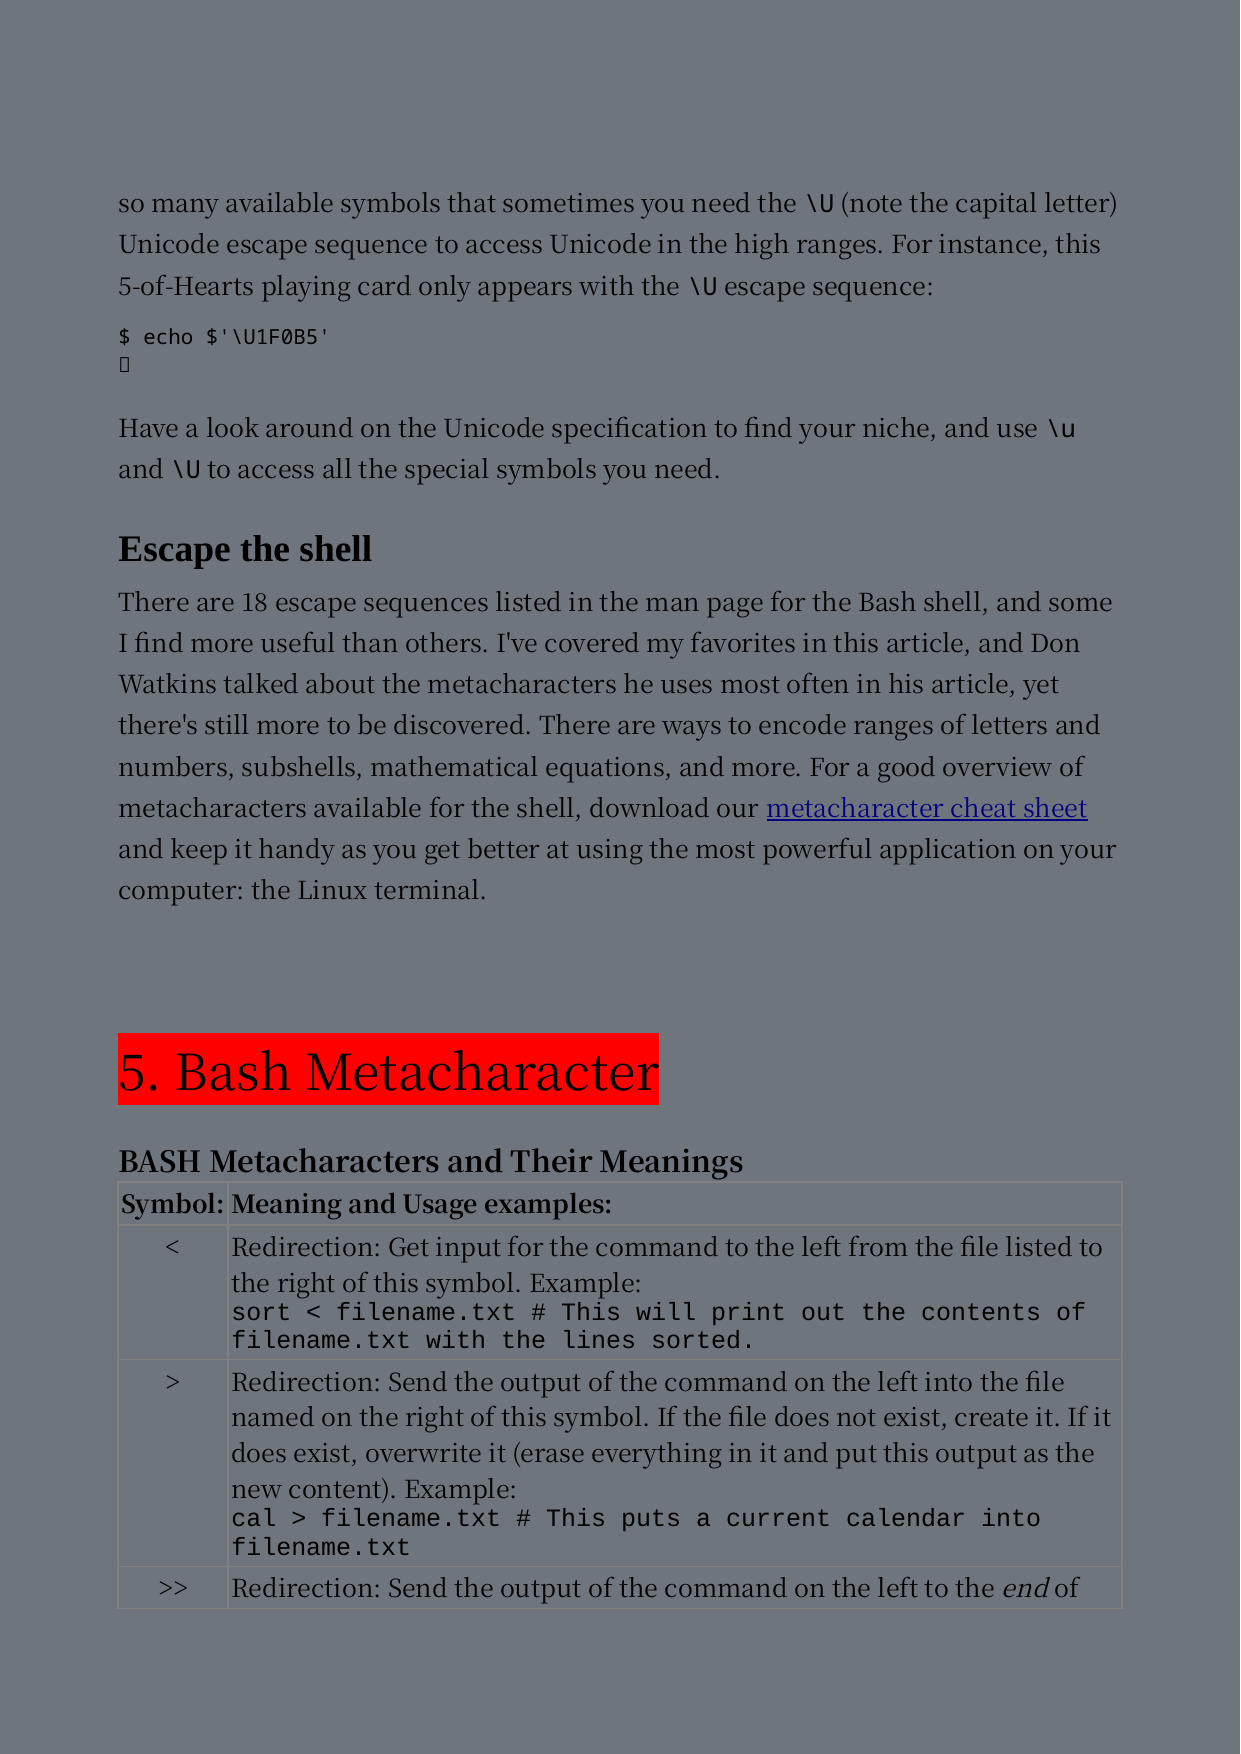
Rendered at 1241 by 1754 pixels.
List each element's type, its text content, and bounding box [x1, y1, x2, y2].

text $ echo $'\U1F0B5' [118, 322, 1122, 351]
table_cell < [119, 1226, 227, 1359]
table_cell > [119, 1360, 227, 1566]
text BASH Metacharacters and Their Meanings [118, 1139, 1122, 1181]
text 5. Bash Metacharacter [118, 1033, 1122, 1105]
text  [118, 351, 1122, 379]
table_cell Redirection: Get input for the command to the left from the file listed to the right of this symbol. Example: sort < filename.txt # This will print out the contents of filename.txt with the lines sorted. [229, 1226, 1121, 1359]
subtitle Escape the shell [118, 527, 1122, 570]
table_header Meaning and Usage examples: [229, 1183, 1121, 1224]
table_cell >> [119, 1567, 227, 1608]
table_header Symbol: [119, 1183, 227, 1224]
table_cell Redirection: Send the output of the command on the left to the end of [229, 1567, 1121, 1608]
table_cell Redirection: Send the output of the command on the left into the file named on the right of this symbol. If the file does not exist, create it. If it does exist, overwrite it (erase everything in it and put this output as the new content). Example: cal > filename.txt # This puts a current calendar into filename.txt [229, 1360, 1121, 1566]
text Have a look around on the Unicode specification to find your niche, and use \u and \U to access all the special symbols you need. [118, 408, 1122, 486]
text There are 18 escape sequences listed in the man page for the Bash shell, and some I find more useful than others. I've covered my favorites in this article, and Don Watkins talked about the metacharacters he uses most often in his article, yet there's still more to be discovered. There are ways to encode ranges of letters and numbers, subshells, mathematical equations, and more. For a good overview of metacharacters available for the shell, download our metacharacter cheat sheet and keep it handy as you get better at using the most powerful application on your computer: the Linux terminal. [118, 582, 1122, 907]
text so many available symbols that sometimes you need the \U (note the capital letter) Unicode escape sequence to access Unicode in the high ranges. For instance, this 5-of-Hearts playing card only appears with the \U escape sequence: [118, 183, 1122, 302]
